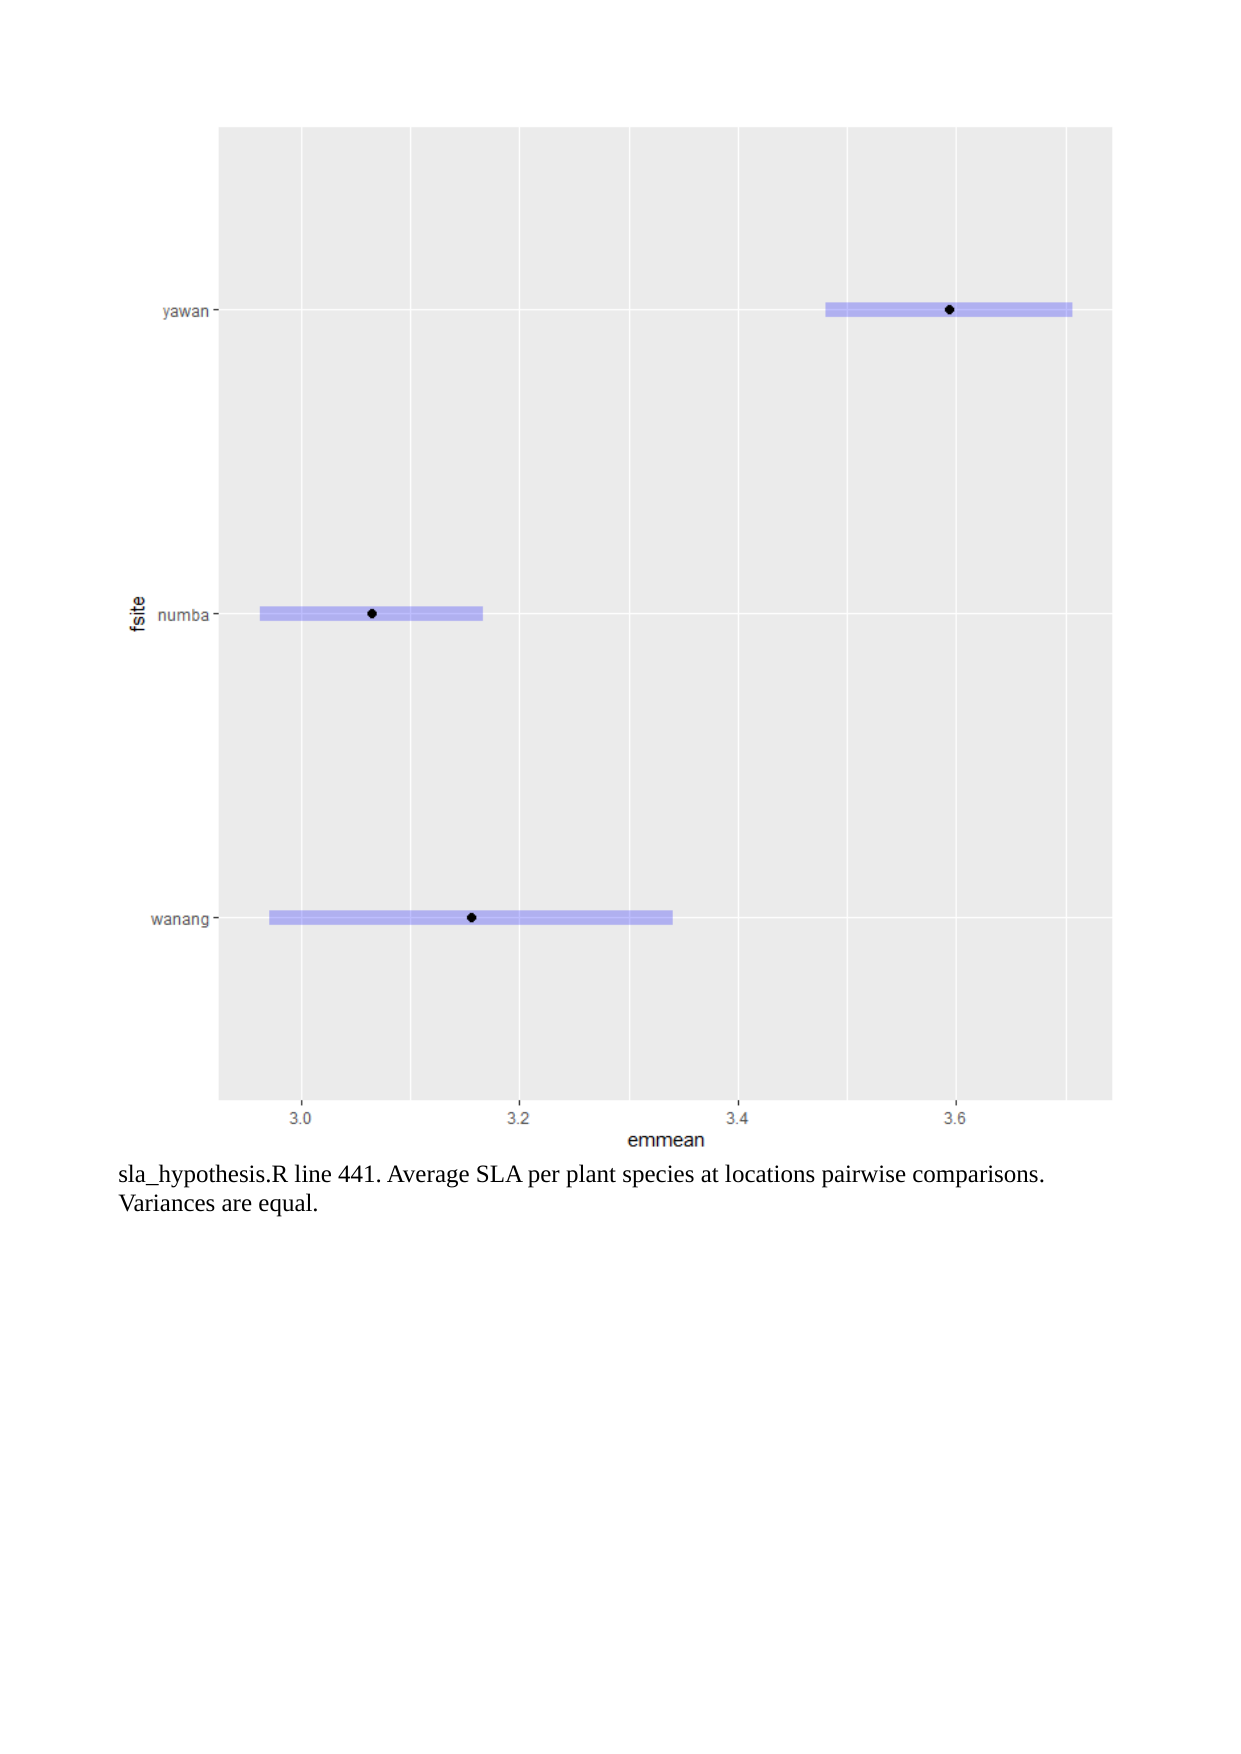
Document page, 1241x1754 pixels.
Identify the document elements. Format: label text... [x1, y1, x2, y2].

text sla_hypothesis.R line 441. Average SLA per plant species at locations pairwise comparisons. Variances are equal. [118, 1160, 1122, 1217]
picture [118, 118, 1123, 1160]
